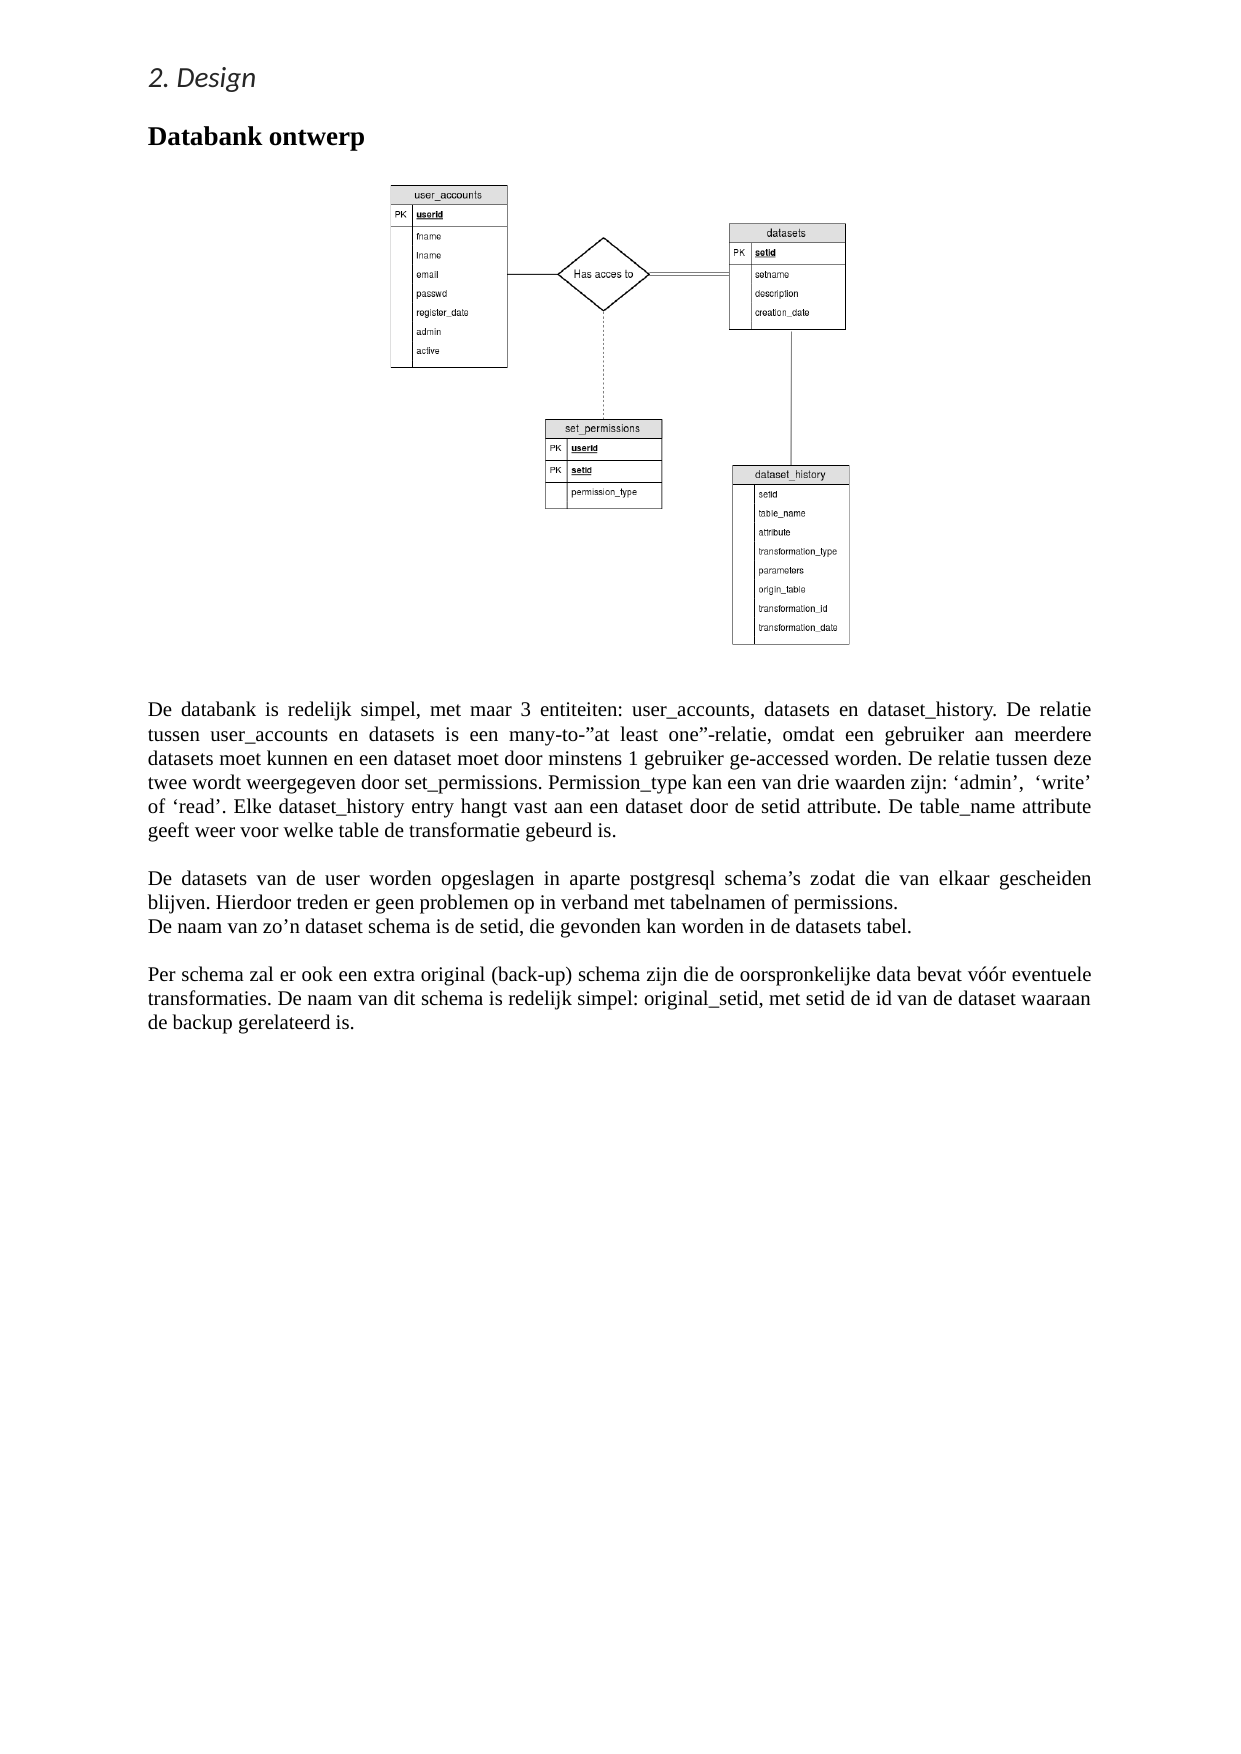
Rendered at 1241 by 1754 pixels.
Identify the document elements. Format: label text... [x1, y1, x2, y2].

picture [390, 185, 850, 645]
subtitle 2. Design [148, 59, 1093, 95]
subtitle Databank ontwerp [148, 120, 1093, 151]
text De datasets van de user worden opgeslagen in aparte postgresql schema’s zodat die van elkaar gescheiden blijven. Hierdoor treden er geen problemen op in verband met tabelnamen of permissions. [148, 866, 1093, 914]
text Per schema zal er ook een extra original (back-up) schema zijn die de oorspronkelijke data bevat vóór eventuele transformaties. De naam van dit schema is redelijk simpel: original_setid, met setid de id van de dataset waaraan de backup gerelateerd is. [148, 962, 1093, 1034]
text De databank is redelijk simpel, met maar 3 entiteiten: user_accounts, datasets en dataset_history. De relatie tussen user_accounts en datasets is een many-to-”at least one”-relatie, omdat een gebruiker aan meerdere datasets moet kunnen en een dataset moet door minstens 1 gebruiker ge-accessed worden. De relatie tussen deze twee wordt weergegeven door set_permissions. Permission_type kan een van drie waarden zijn: ‘admin’, ‘write’ of ‘read’. Elke dataset_history entry hangt vast aan een dataset door de setid attribute. De table_name attribute geeft weer voor welke table de transformatie gebeurd is. [148, 697, 1093, 842]
text De naam van zo’n dataset schema is de setid, die gevonden kan worden in de datasets tabel. [148, 914, 1093, 938]
